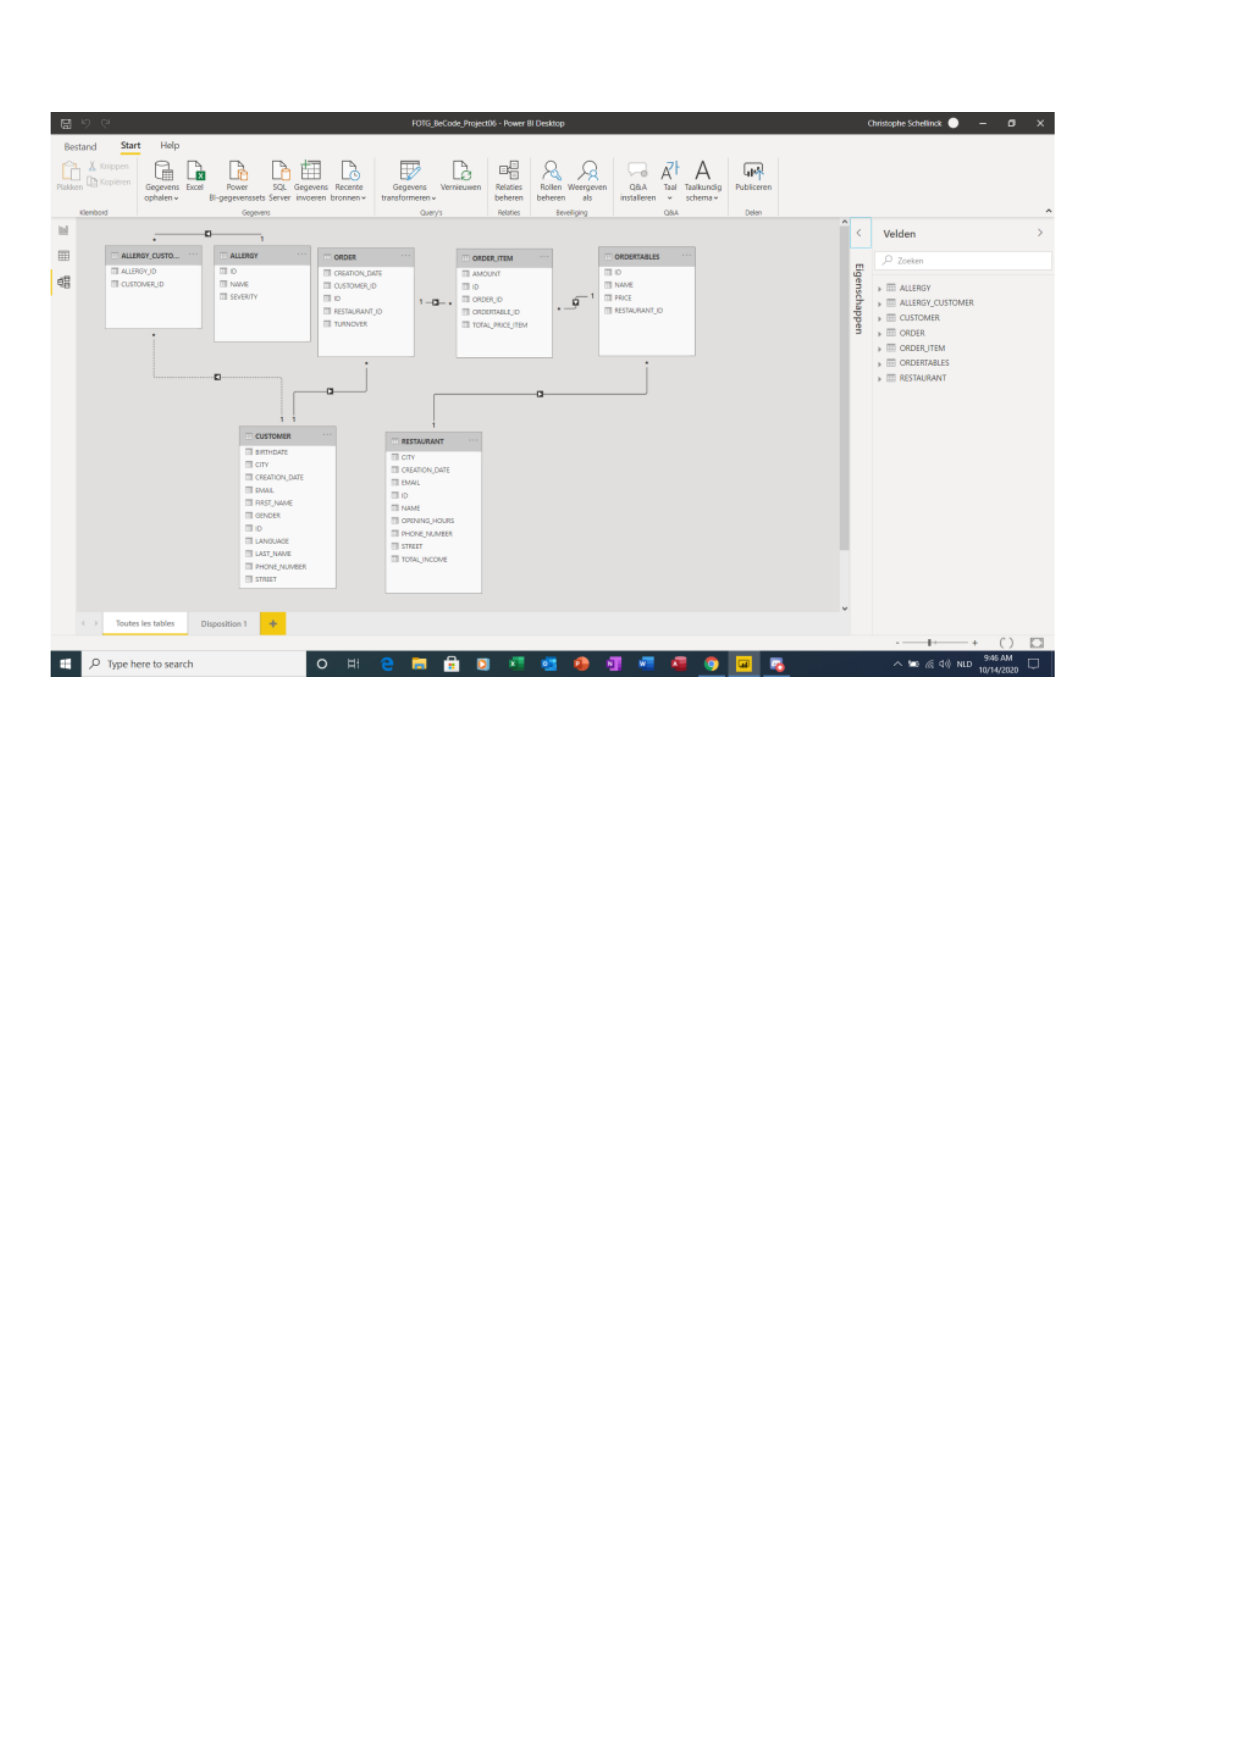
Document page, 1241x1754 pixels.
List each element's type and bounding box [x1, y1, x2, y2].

picture [50, 112, 1055, 677]
